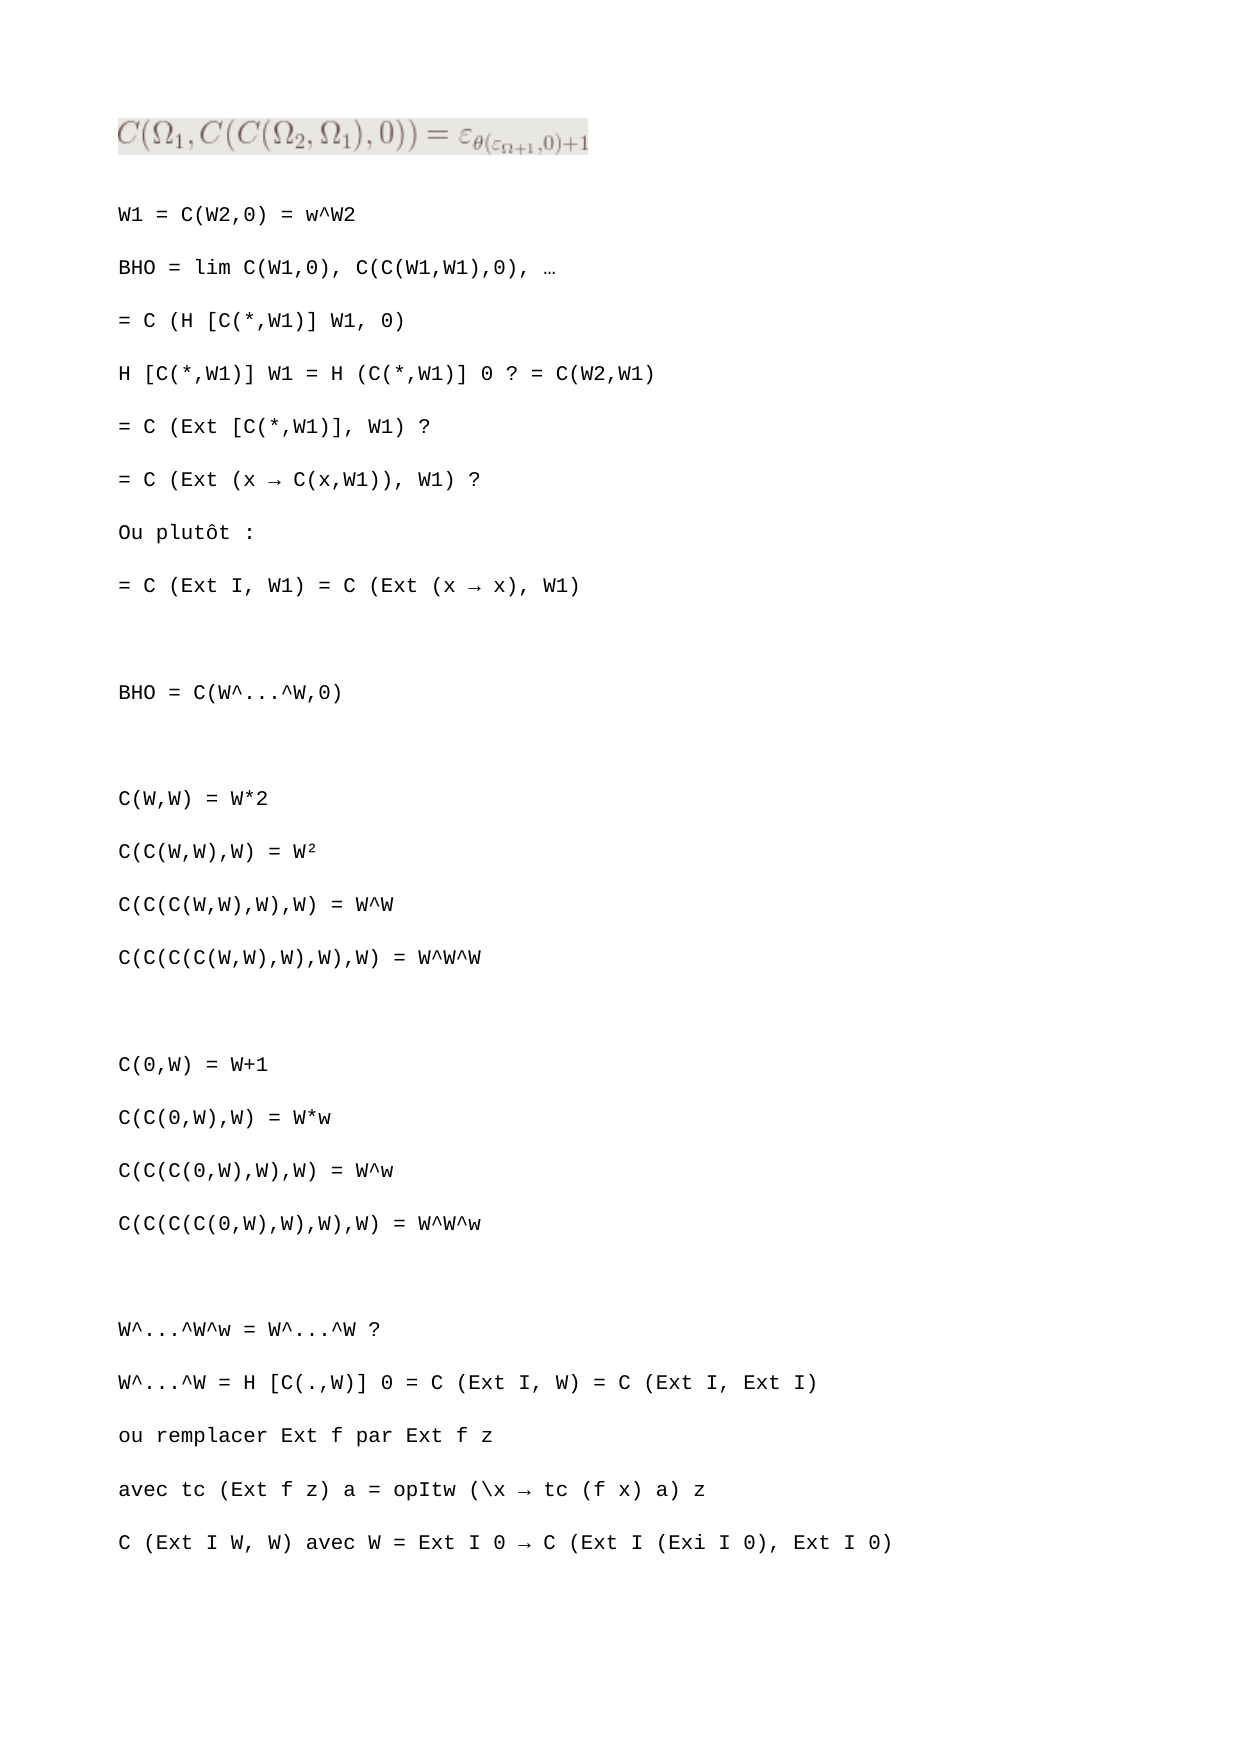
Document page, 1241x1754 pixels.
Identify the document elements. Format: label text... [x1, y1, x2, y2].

text ou remplacer Ext f par Ext f z [118, 1426, 1122, 1449]
text C(C(C(C(0,W),W),W),W) = W^W^w [118, 1213, 1122, 1237]
text C(0,W) = W+1 [118, 1054, 1122, 1077]
text C(C(C(W,W),W),W) = W^W [118, 894, 1122, 918]
text avec tc (Ext f z) a = opItw (\x → tc (f x) a) z [118, 1479, 1122, 1502]
text = C (Ext I, W1) = C (Ext (x → x), W1) [118, 576, 1122, 599]
text H [C(*,W1)] W1 = H (C(*,W1)] 0 ? = C(W2,W1) [118, 363, 1122, 387]
text = C (H [C(*,W1)] W1, 0) [118, 310, 1122, 333]
text BHO = lim C(W1,0), C(C(W1,W1),0), … [118, 257, 1122, 280]
text = C (Ext (x → C(x,W1)), W1) ? [118, 469, 1122, 493]
text Ou plutôt : [118, 522, 1122, 546]
text = C (Ext [C(*,W1)], W1) ? [118, 416, 1122, 440]
text BHO = C(W^...^W,0) [118, 682, 1122, 705]
text W^...^W^w = W^...^W ? [118, 1319, 1122, 1343]
text C(C(C(C(W,W),W),W),W) = W^W^W [118, 947, 1122, 971]
text C(C(W,W),W) = W² [118, 841, 1122, 865]
text C (Ext I W, W) avec W = Ext I 0 → C (Ext I (Exi I 0), Ext I 0) [118, 1532, 1122, 1555]
text C(W,W) = W*2 [118, 788, 1122, 812]
text C(C(0,W),W) = W*w [118, 1107, 1122, 1130]
picture [118, 118, 589, 155]
text C(C(C(0,W),W),W) = W^w [118, 1160, 1122, 1183]
text W^...^W = H [C(.,W)] 0 = C (Ext I, W) = C (Ext I, Ext I) [118, 1372, 1122, 1396]
text W1 = C(W2,0) = w^W2 [118, 204, 1122, 227]
